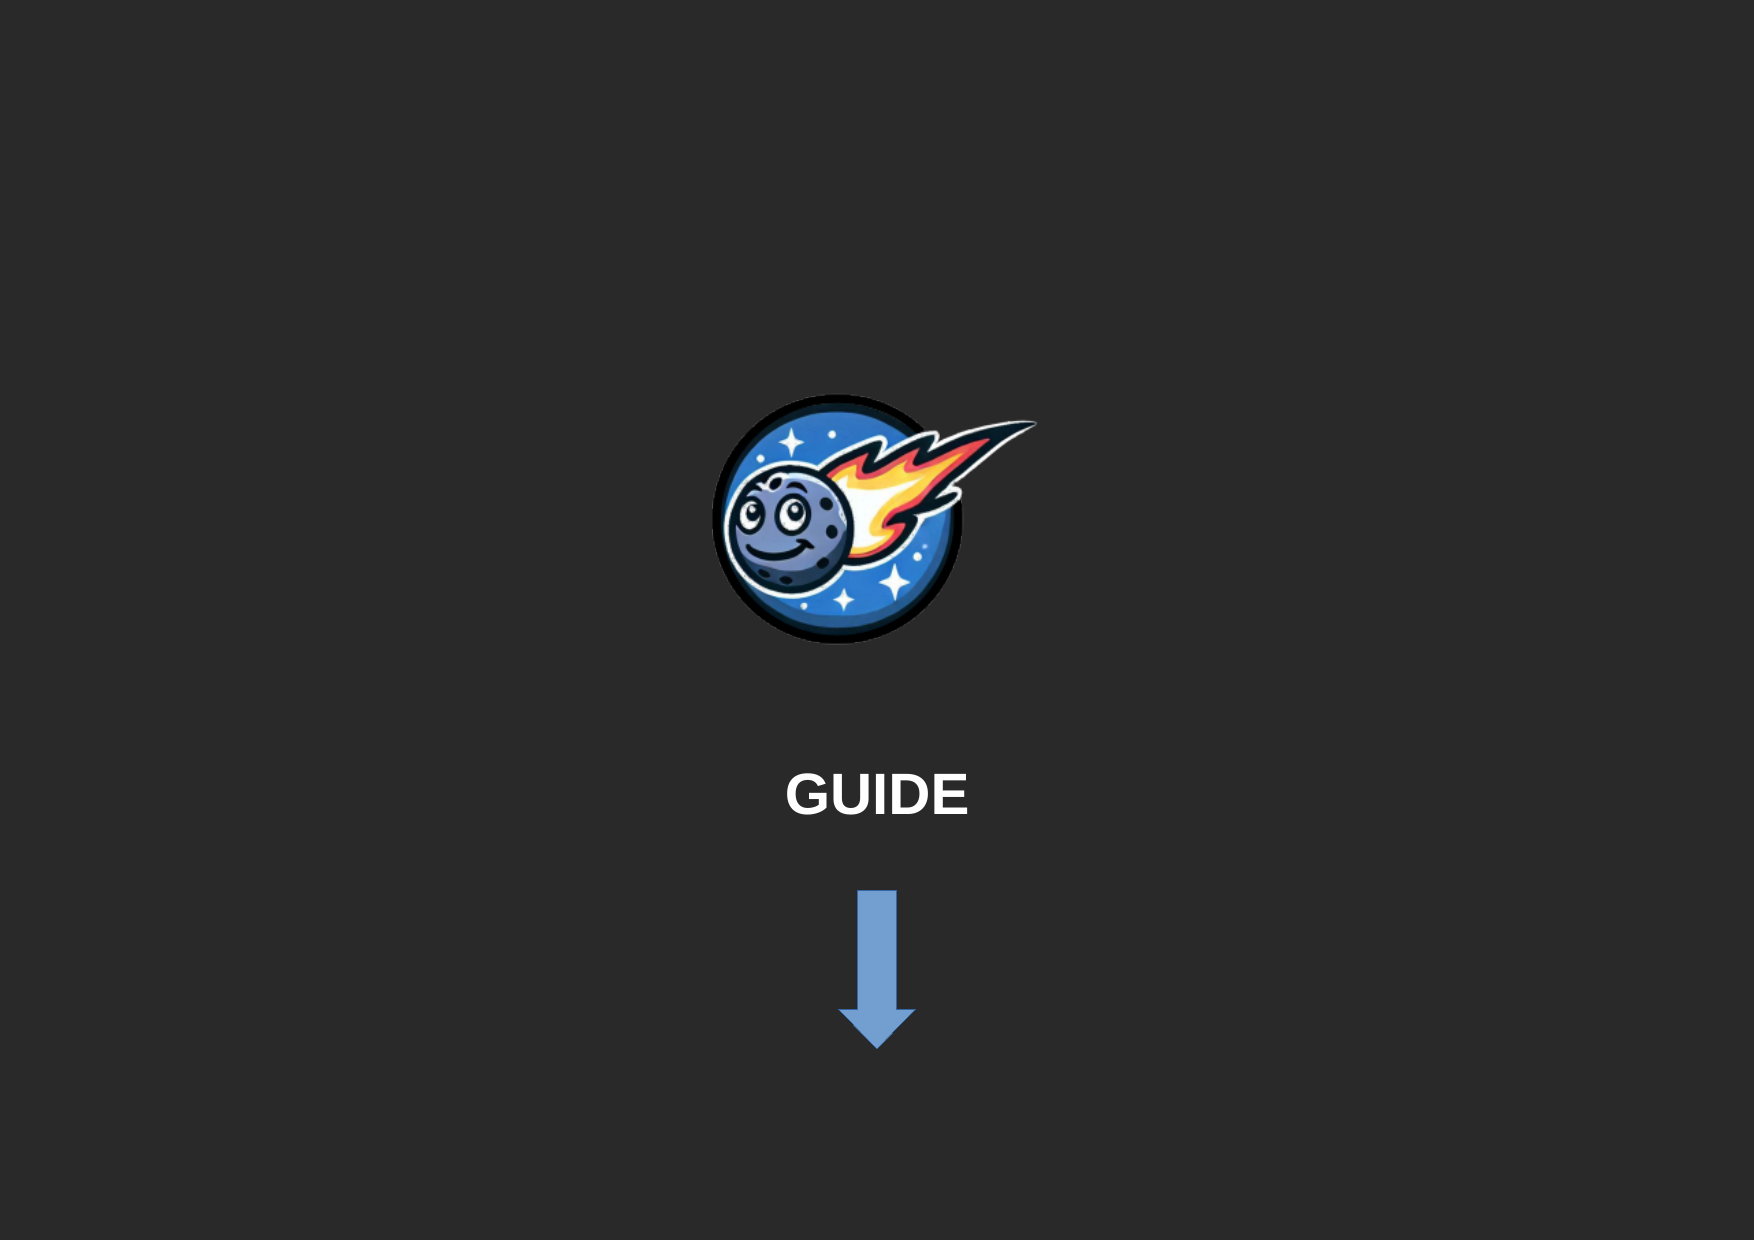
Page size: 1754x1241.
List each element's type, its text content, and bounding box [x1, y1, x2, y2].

title GUIDE [73, 760, 1680, 827]
picture [706, 346, 1048, 688]
